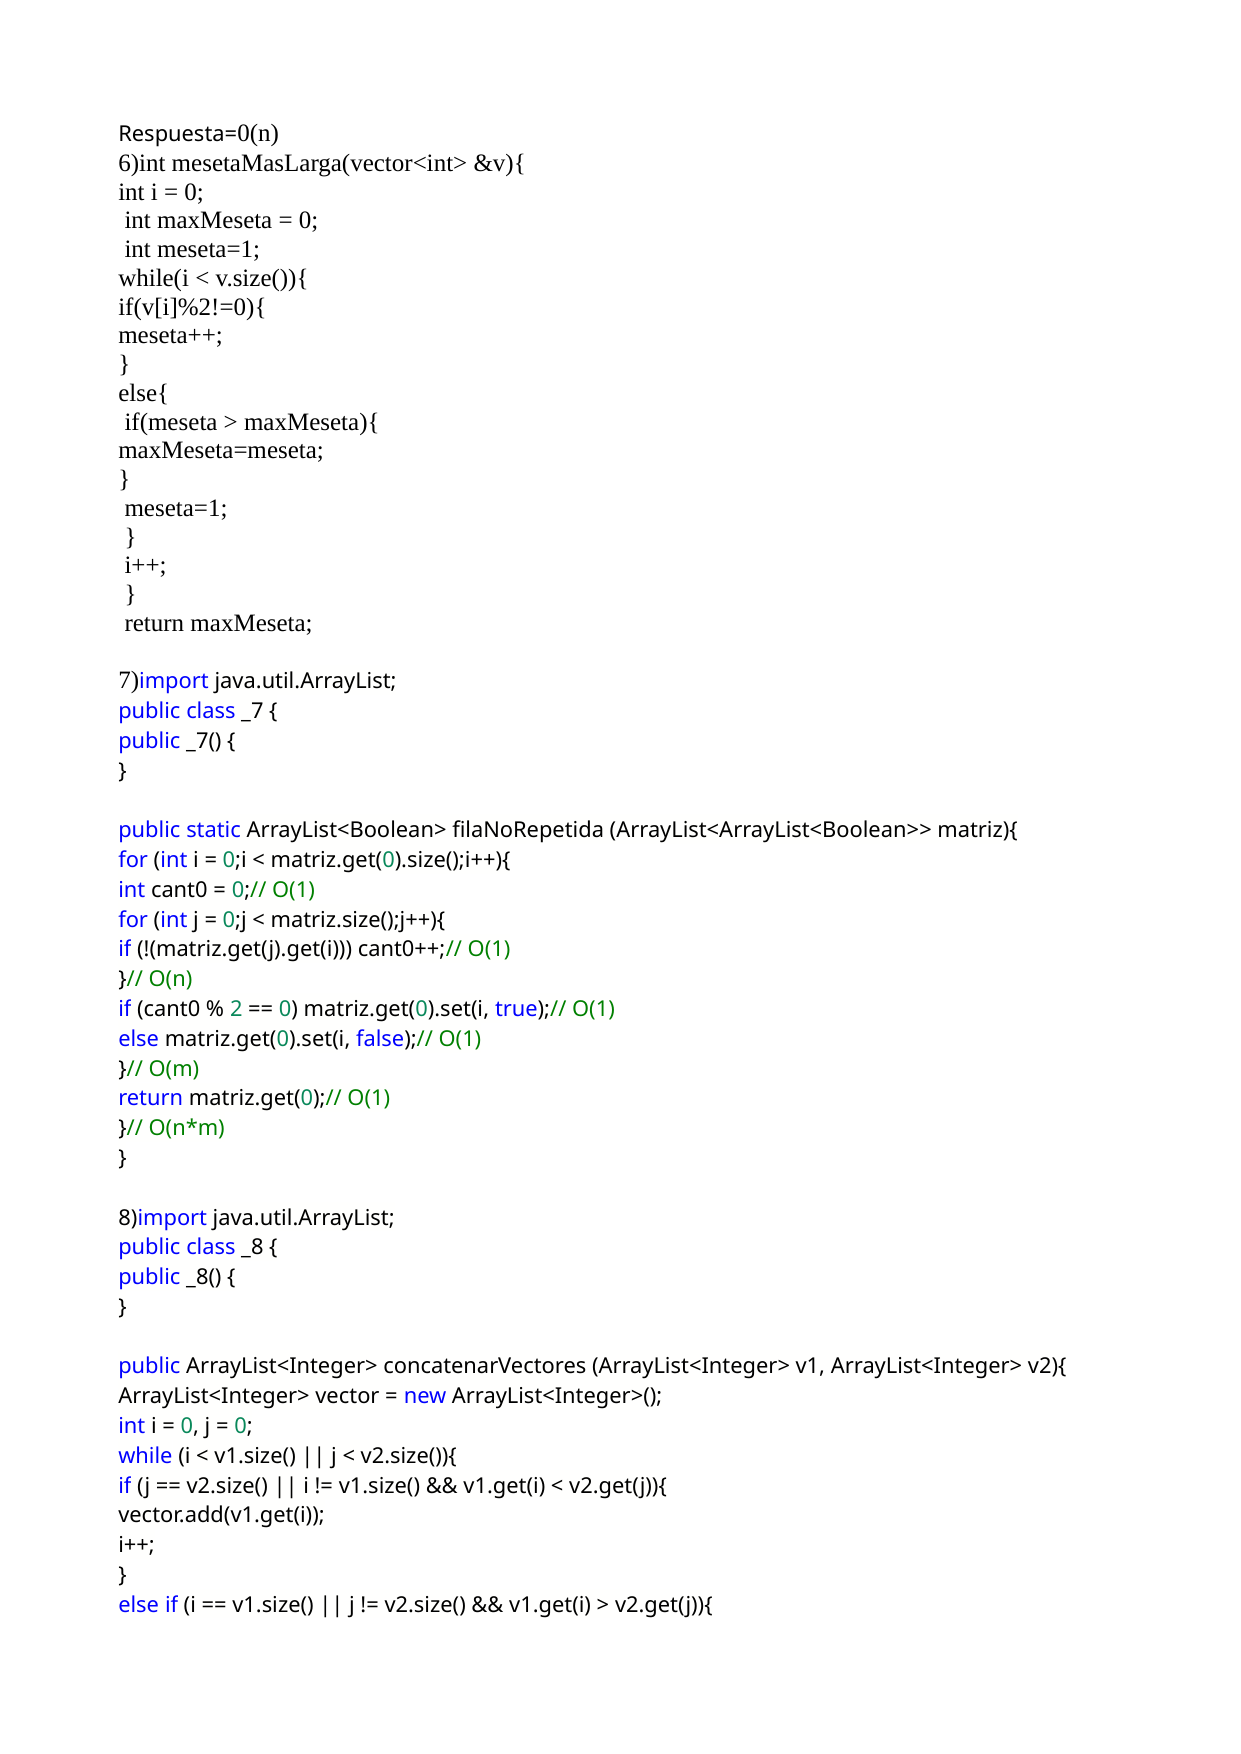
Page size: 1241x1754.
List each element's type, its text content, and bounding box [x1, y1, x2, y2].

text else matriz.get(0).set(i, false);// O(1) [118, 1023, 1122, 1053]
text Respuesta=0(n) [118, 118, 1122, 148]
text if (j == v2.size() || i != v1.size() && v1.get(i) < v2.get(j)){ [118, 1469, 1122, 1499]
text public class _8 { [118, 1231, 1122, 1261]
text int cant0 = 0;// O(1) [118, 874, 1122, 904]
text }// O(n*m) [118, 1112, 1122, 1142]
text public _8() { [118, 1261, 1122, 1291]
text }// O(n) [118, 963, 1122, 993]
text for (int i = 0;i < matriz.get(0).size();i++){ [118, 844, 1122, 874]
text public ArrayList<Integer> concatenarVectores (ArrayList<Integer> v1, ArrayList<Integer> v2){ [118, 1350, 1122, 1380]
text public class _7 { [118, 695, 1122, 725]
text } [118, 1142, 1122, 1172]
text if(meseta > maxMeseta){ maxMeseta=meseta; } meseta=1; } i++; } return maxMeseta; [118, 407, 1122, 637]
text } [118, 755, 1122, 784]
text public _7() { [118, 725, 1122, 755]
text 6)int mesetaMasLarga(vector<int> &v){ int i = 0; int maxMeseta = 0; int meseta=1; while(i < v.size()){ if(v[i]%2!=0){ meseta++; [118, 148, 1122, 349]
text vector.add(v1.get(i)); [118, 1499, 1122, 1529]
text if (!(matriz.get(j).get(i))) cant0++;// O(1) [118, 933, 1122, 963]
text int i = 0, j = 0; [118, 1410, 1122, 1440]
text i++; [118, 1529, 1122, 1559]
text if (cant0 % 2 == 0) matriz.get(0).set(i, true);// O(1) [118, 993, 1122, 1023]
text else if (i == v1.size() || j != v2.size() && v1.get(i) > v2.get(j)){ [118, 1589, 1122, 1618]
text } else{ [118, 349, 1122, 407]
text }// O(m) [118, 1053, 1122, 1082]
text } [118, 1559, 1122, 1589]
text public static ArrayList<Boolean> filaNoRepetida (ArrayList<ArrayList<Boolean>> matriz){ [118, 814, 1122, 844]
text ArrayList<Integer> vector = new ArrayList<Integer>(); [118, 1380, 1122, 1410]
text } [118, 1291, 1122, 1321]
text 8)import java.util.ArrayList; [118, 1202, 1122, 1231]
text while (i < v1.size() || j < v2.size()){ [118, 1440, 1122, 1469]
text for (int j = 0;j < matriz.size();j++){ [118, 904, 1122, 933]
text 7)import java.util.ArrayList; [118, 665, 1122, 695]
text return matriz.get(0);// O(1) [118, 1082, 1122, 1112]
